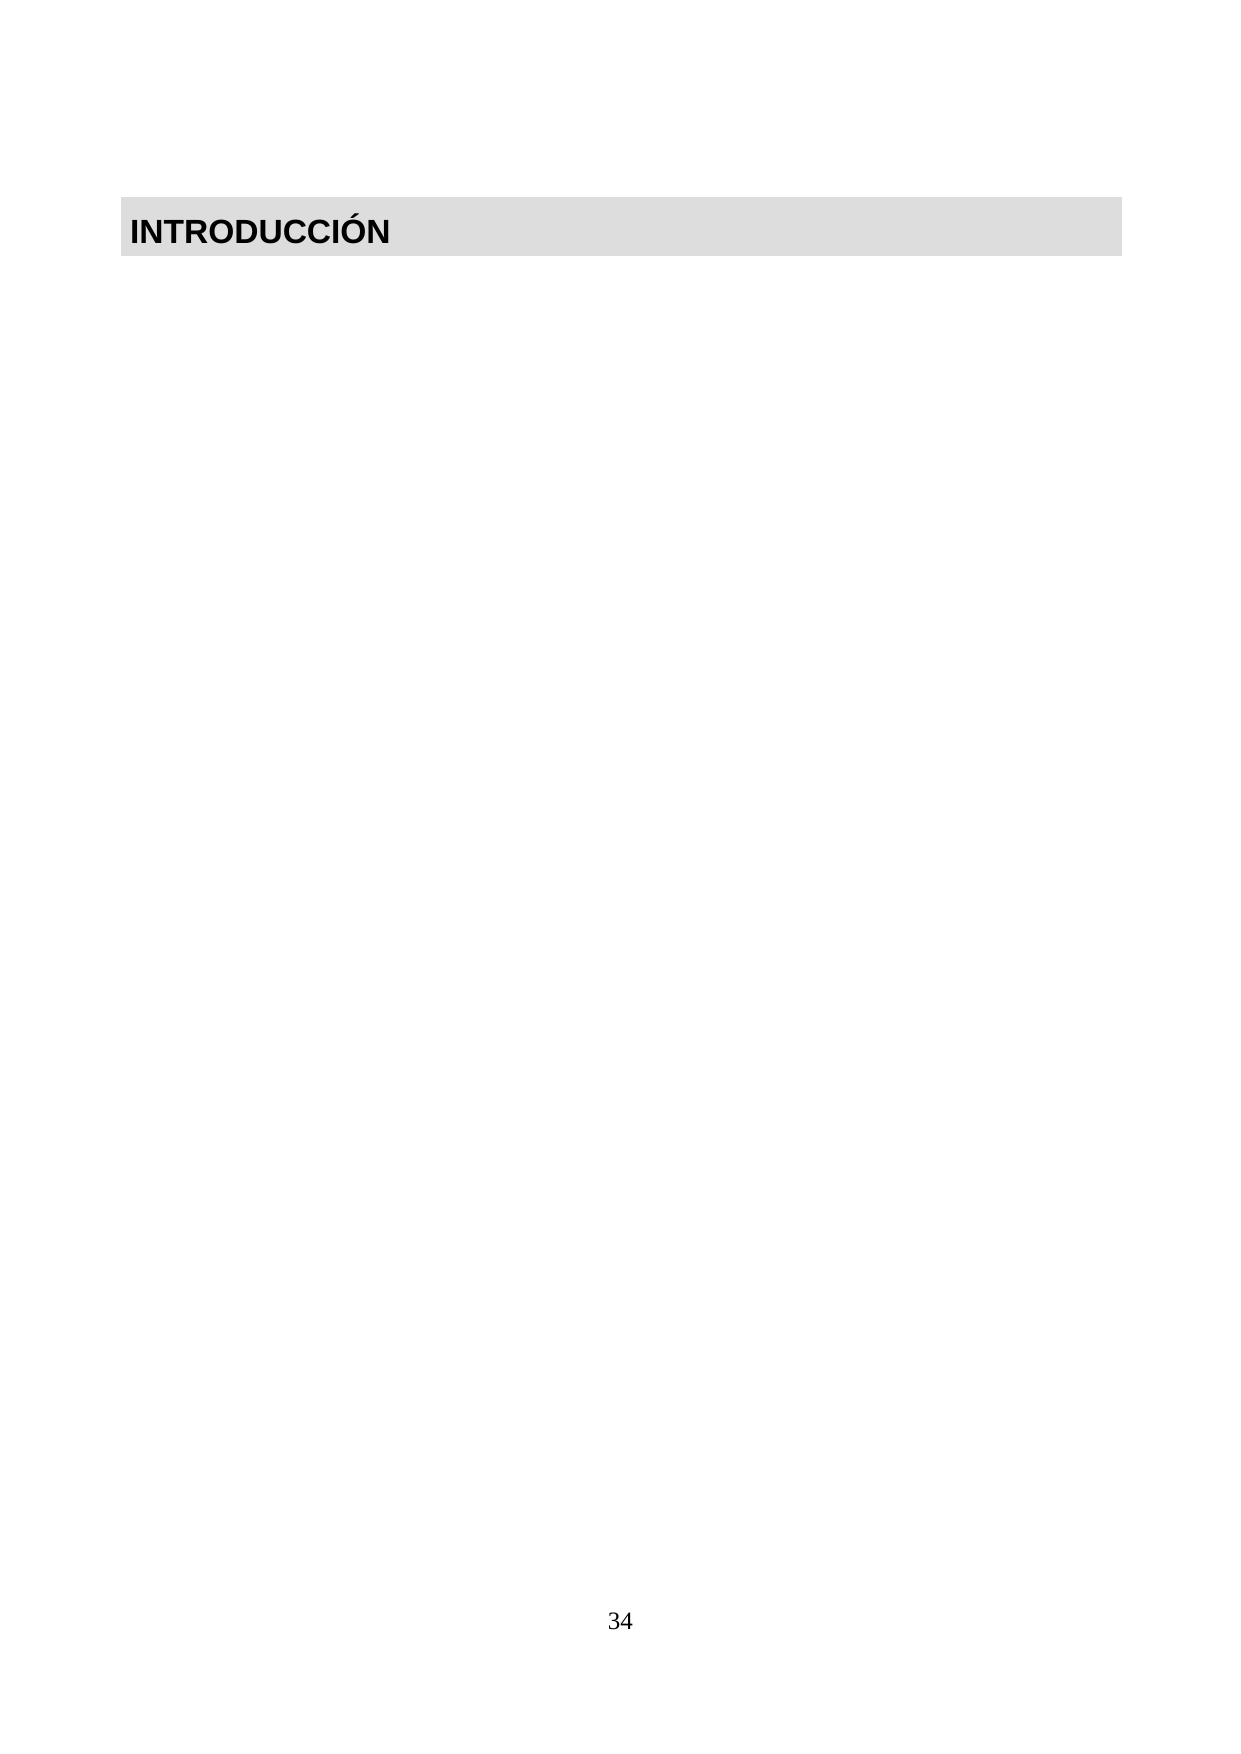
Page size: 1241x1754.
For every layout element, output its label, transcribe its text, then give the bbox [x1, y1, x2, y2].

subtitle INTRODUCCIÓN [121, 197, 1122, 256]
